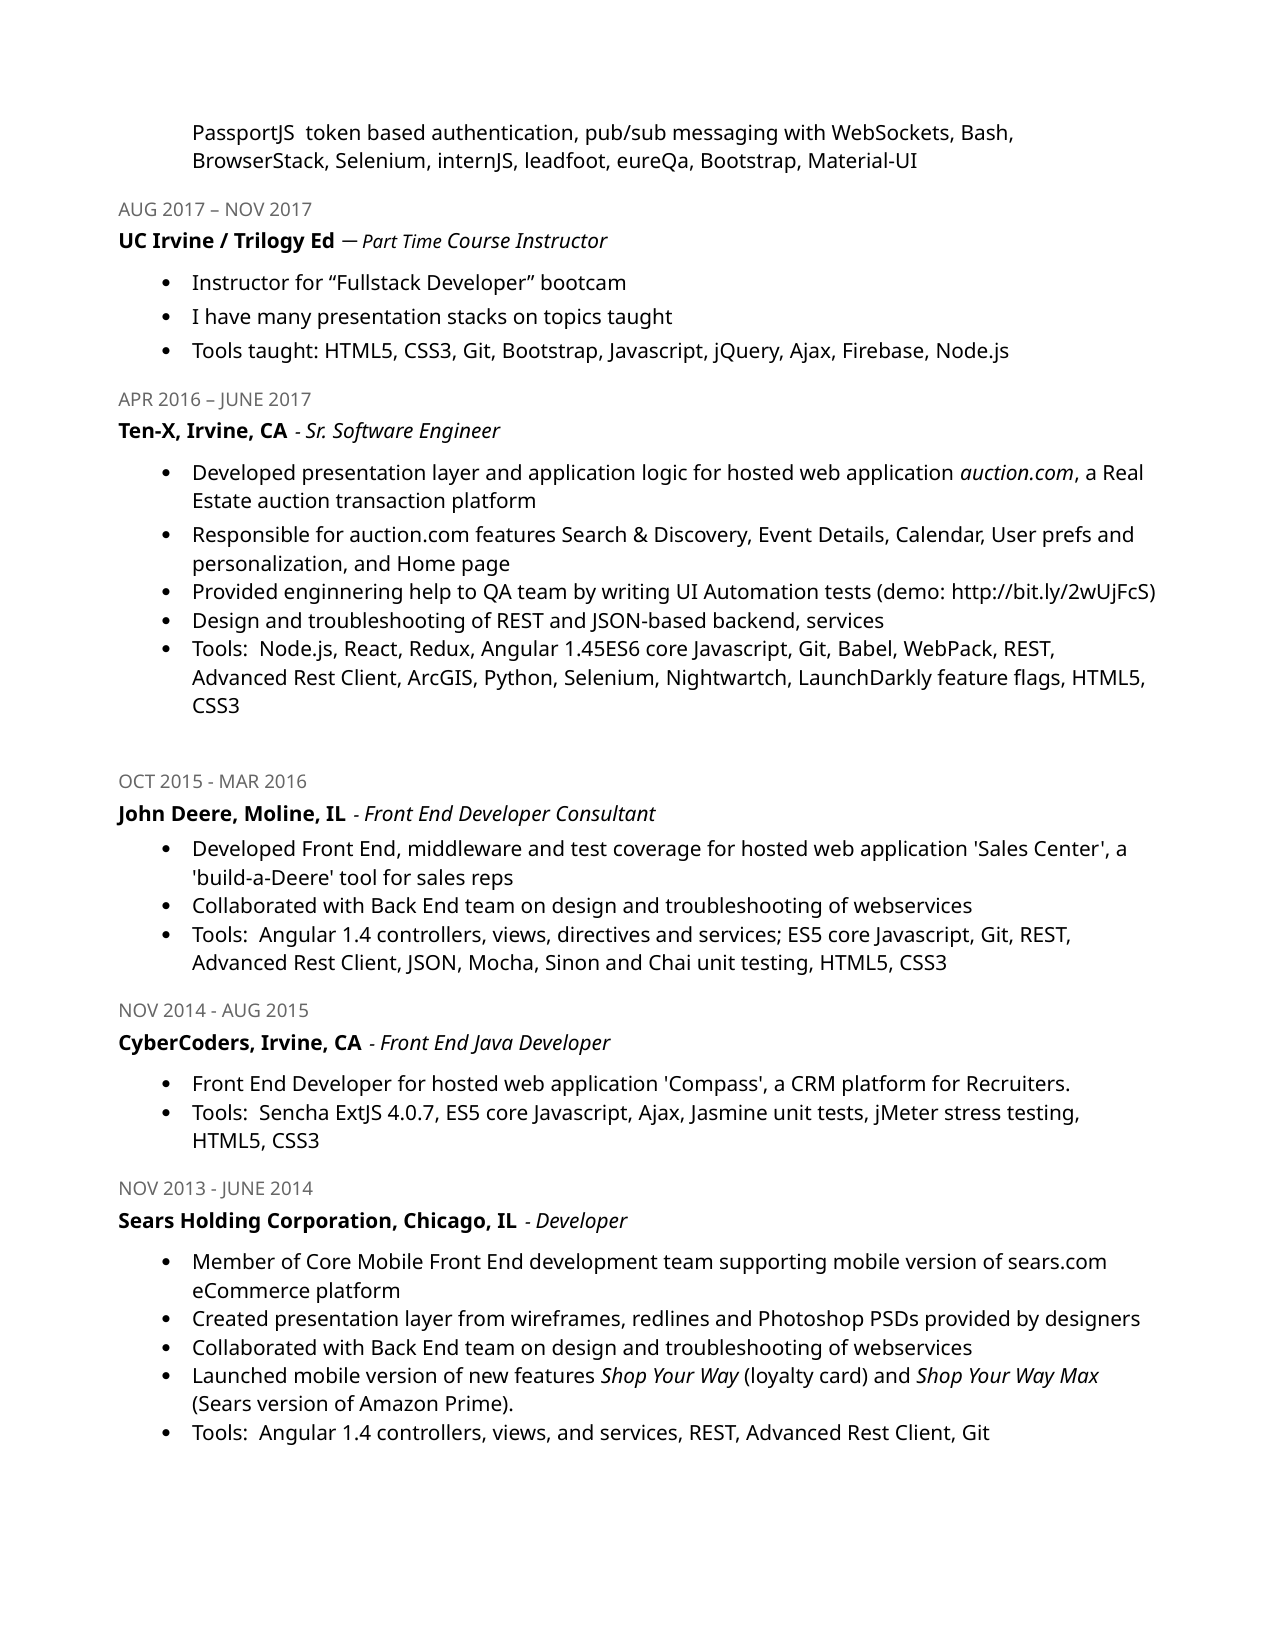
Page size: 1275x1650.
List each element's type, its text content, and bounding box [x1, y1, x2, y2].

list Front End Developer for hosted web application 'Compass', a CRM platform for Recruiters. [162, 1069, 1157, 1098]
subtitle NOV 2014 - AUG 2015 [118, 998, 1157, 1023]
subtitle UC Irvine / Trilogy Ed – Part Time Course Instructor [118, 221, 1157, 255]
subtitle John Deere, Moline, IL - Front End Developer Consultant [118, 794, 1157, 828]
list Member of Core Mobile Front End development team supporting mobile version of sears.com eCommerce platform [162, 1247, 1157, 1304]
list Tools: Node.js, React, Redux, Angular 1.45ES6 core Javascript, Git, Babel, WebPack, REST, Advanced Rest Client, ArcGIS, Python, Selenium, Nightwartch, LaunchDarkly feature flags, HTML5, CSS3 [162, 634, 1157, 719]
list Developed Front End, middleware and test coverage for hosted web application 'Sales Center', a 'build-a-Deere' tool for sales reps [162, 834, 1157, 891]
list Developed presentation layer and application logic for hosted web application auction.com, a Real Estate auction transaction platform [162, 458, 1157, 514]
list Instructor for “Fullstack Developer” bootcam [162, 268, 1157, 296]
subtitle APR 2016 – JUNE 2017 [118, 386, 1157, 411]
subtitle Sears Holding Corporation, Chicago, IL - Developer [118, 1201, 1157, 1234]
list Created presentation layer from wireframes, redlines and Photoshop PSDs provided by designers [162, 1304, 1157, 1333]
list Design and troubleshooting of REST and JSON-based backend, services [162, 606, 1157, 634]
list PassportJS token based authentication, pub/sub messaging with WebSockets, Bash, BrowserStack, Selenium, internJS, leadfoot, eureQa, Bootstrap, Material-UI [162, 118, 1157, 175]
subtitle CyberCoders, Irvine, CA - Front End Java Developer [118, 1023, 1157, 1057]
subtitle NOV 2013 - JUNE 2014 [118, 1176, 1157, 1201]
list Tools: Angular 1.4 controllers, views, and services, REST, Advanced Rest Client, Git [162, 1418, 1157, 1446]
subtitle Ten-X, Irvine, CA - Sr. Software Engineer [118, 411, 1157, 445]
list Tools: Sencha ExtJS 4.0.7, ES5 core Javascript, Ajax, Jasmine unit tests, jMeter stress testing, HTML5, CSS3 [162, 1098, 1157, 1155]
list Responsible for auction.com features Search & Discovery, Event Details, Calendar, User prefs and personalization, and Home page [162, 521, 1157, 577]
subtitle AUG 2017 – NOV 2017 [118, 196, 1157, 221]
list Tools: Angular 1.4 controllers, views, directives and services; ES5 core Javascript, Git, REST, Advanced Rest Client, JSON, Mocha, Sinon and Chai unit testing, HTML5, CSS3 [162, 920, 1157, 977]
list Provided enginnering help to QA team by writing UI Automation tests (demo: http://bit.ly/2wUjFcS) [162, 577, 1157, 606]
list I have many presentation stacks on topics taught [162, 302, 1157, 331]
list Launched mobile version of new features Shop Your Way (loyalty card) and Shop Your Way Max (Sears version of Amazon Prime). [162, 1361, 1157, 1418]
list Tools taught: HTML5, CSS3, Git, Bootstrap, Javascript, jQuery, Ajax, Firebase, Node.js [162, 337, 1157, 365]
subtitle OCT 2015 - MAR 2016 [118, 769, 1157, 794]
list Collaborated with Back End team on design and troubleshooting of webservices [162, 1333, 1157, 1361]
list Collaborated with Back End team on design and troubleshooting of webservices [162, 891, 1157, 920]
